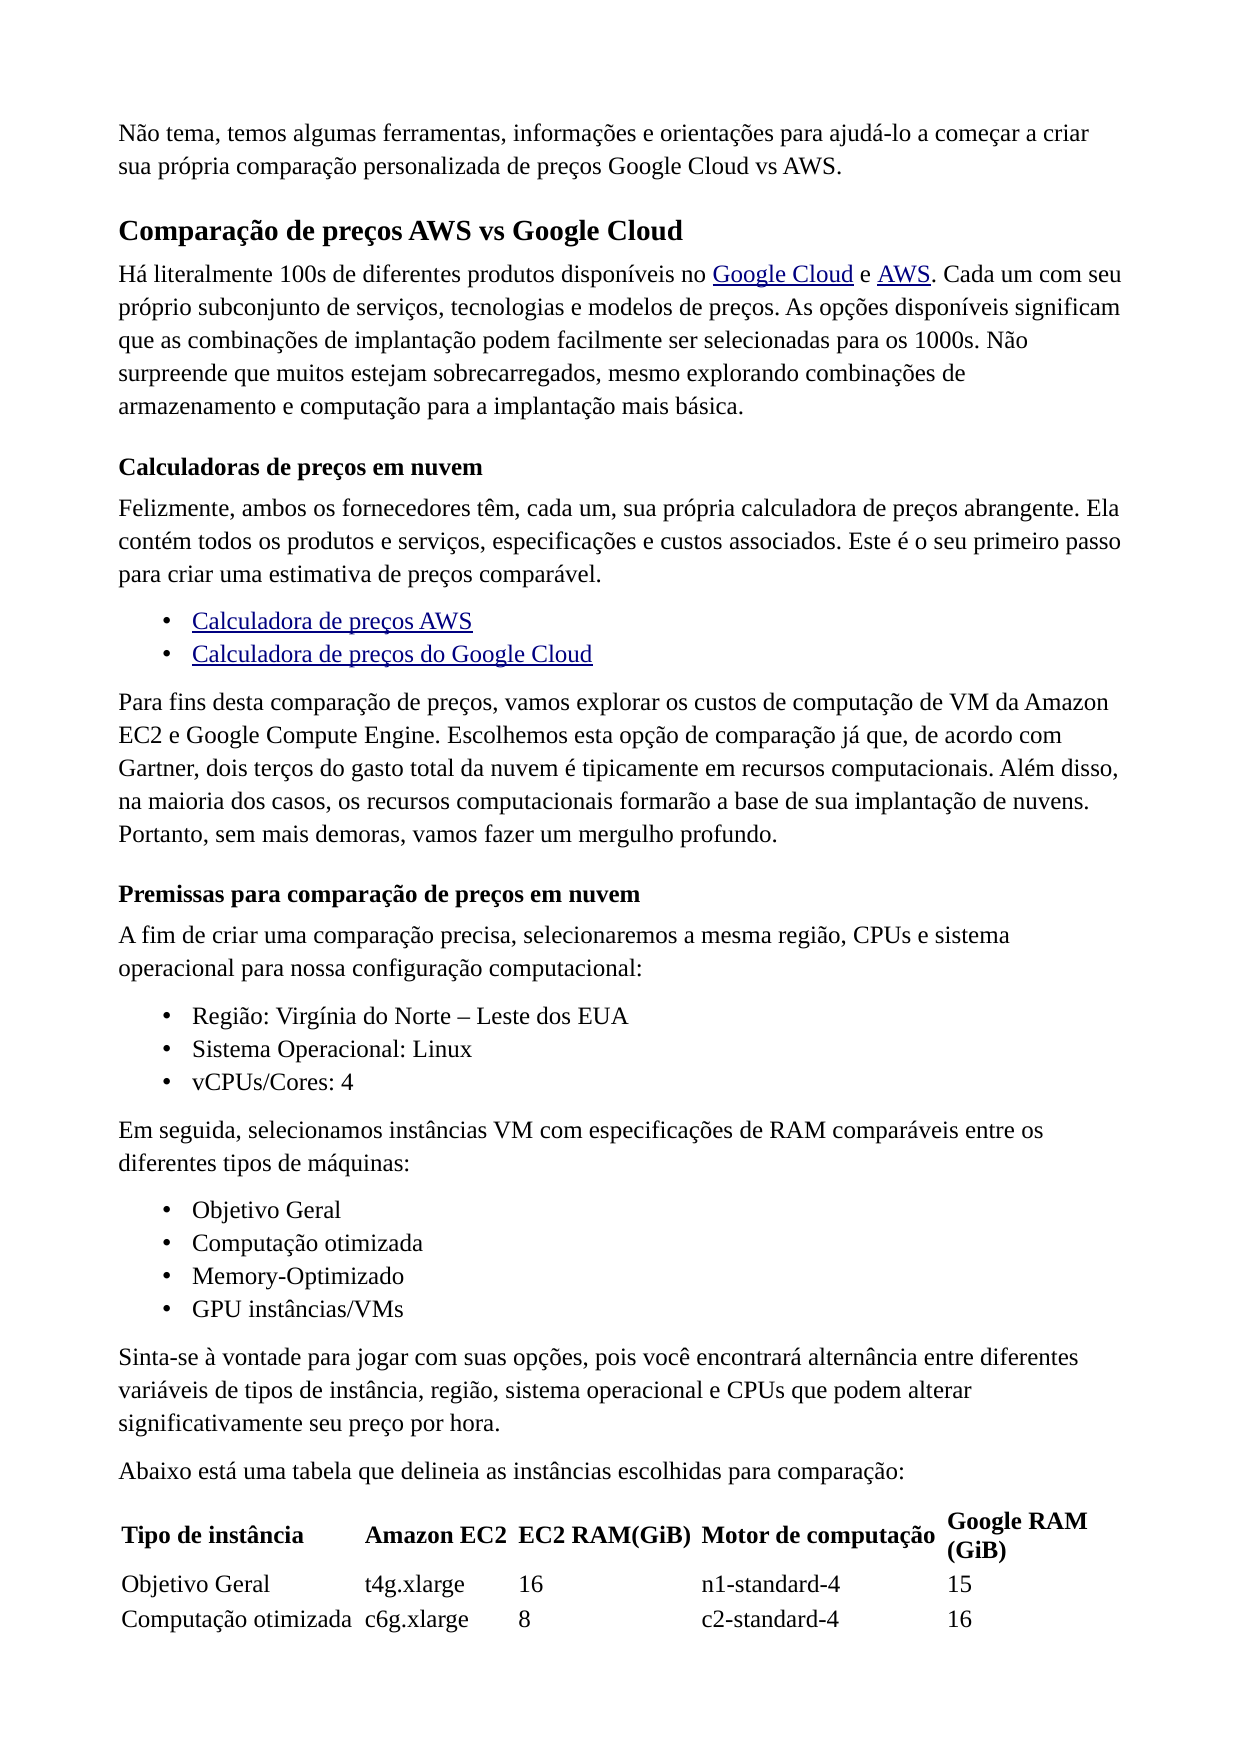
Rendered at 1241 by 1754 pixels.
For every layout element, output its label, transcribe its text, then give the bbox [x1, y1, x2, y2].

subtitle Comparação de preços AWS vs Google Cloud [118, 213, 1122, 247]
table_cell Computação otimizada [118, 1601, 362, 1636]
list vCPUs/Cores: 4 [162, 1067, 1122, 1096]
list Memory-Optimizado [162, 1261, 1122, 1290]
table_cell c6g.xlarge [362, 1601, 515, 1636]
table_cell n1-standard-4 [699, 1567, 944, 1601]
list Calculadora de preços AWS [162, 606, 1122, 635]
list Objetivo Geral [162, 1195, 1122, 1224]
table_cell Objetivo Geral [118, 1567, 362, 1601]
list GPU instâncias/VMs [162, 1294, 1122, 1323]
subtitle Calculadoras de preços em nuvem [118, 452, 1122, 480]
list Região: Virgínia do Norte – Leste dos EUA [162, 1001, 1122, 1030]
table_cell 8 [515, 1601, 698, 1636]
table_cell 16 [944, 1601, 1100, 1636]
table_cell 16 [515, 1567, 698, 1601]
text Para fins desta comparação de preços, vamos explorar os custos de computação de VM da Amazon EC2 e Google Compute Engine. Escolhemos esta opção de comparação já que, de acordo com Gartner, dois terços do gasto total da nuvem é tipicamente em recursos computacionais. Além disso, na maioria dos casos, os recursos computacionais formarão a base de sua implantação de nuvens. Portanto, sem mais demoras, vamos fazer um mergulho profundo. [118, 687, 1122, 848]
list Computação otimizada [162, 1228, 1122, 1257]
text Em seguida, selecionamos instâncias VM com especificações de RAM comparáveis entre os diferentes tipos de máquinas: [118, 1115, 1122, 1177]
text Felizmente, ambos os fornecedores têm, cada um, sua própria calculadora de preços abrangente. Ela contém todos os produtos e serviços, especificações e custos associados. Este é o seu primeiro passo para criar uma estimativa de preços comparável. [118, 493, 1122, 588]
table_cell c2-standard-4 [699, 1601, 944, 1636]
table_header Amazon EC2 [362, 1503, 515, 1567]
list Sistema Operacional: Linux [162, 1034, 1122, 1063]
table_header EC2 RAM(GiB) [515, 1503, 698, 1567]
list Calculadora de preços do Google Cloud [162, 639, 1122, 668]
text Não tema, temos algumas ferramentas, informações e orientações para ajudá-lo a começar a criar sua própria comparação personalizada de preços Google Cloud vs AWS. [118, 118, 1122, 180]
table_header Google RAM (GiB) [944, 1503, 1100, 1567]
subtitle Premissas para comparação de preços em nuvem [118, 879, 1122, 908]
text Abaixo está uma tabela que delineia as instâncias escolhidas para comparação: [118, 1456, 1122, 1484]
text A fim de criar uma comparação precisa, selecionaremos a mesma região, CPUs e sistema operacional para nossa configuração computacional: [118, 921, 1122, 982]
table_cell 15 [944, 1567, 1100, 1601]
text Há literalmente 100s de diferentes produtos disponíveis no Google Cloud e AWS. Cada um com seu próprio subconjunto de serviços, tecnologias e modelos de preços. As opções disponíveis significam que as combinações de implantação podem facilmente ser selecionadas para os 1000s. Não surpreende que muitos estejam sobrecarregados, mesmo explorando combinações de armazenamento e computação para a implantação mais básica. [118, 259, 1122, 420]
table_header Tipo de instância [118, 1503, 362, 1567]
table_cell t4g.xlarge [362, 1567, 515, 1601]
text Sinta-se à vontade para jogar com suas opções, pois você encontrará alternância entre diferentes variáveis de tipos de instância, região, sistema operacional e CPUs que podem alterar significativamente seu preço por hora. [118, 1342, 1122, 1437]
table_header Motor de computação [699, 1503, 944, 1567]
